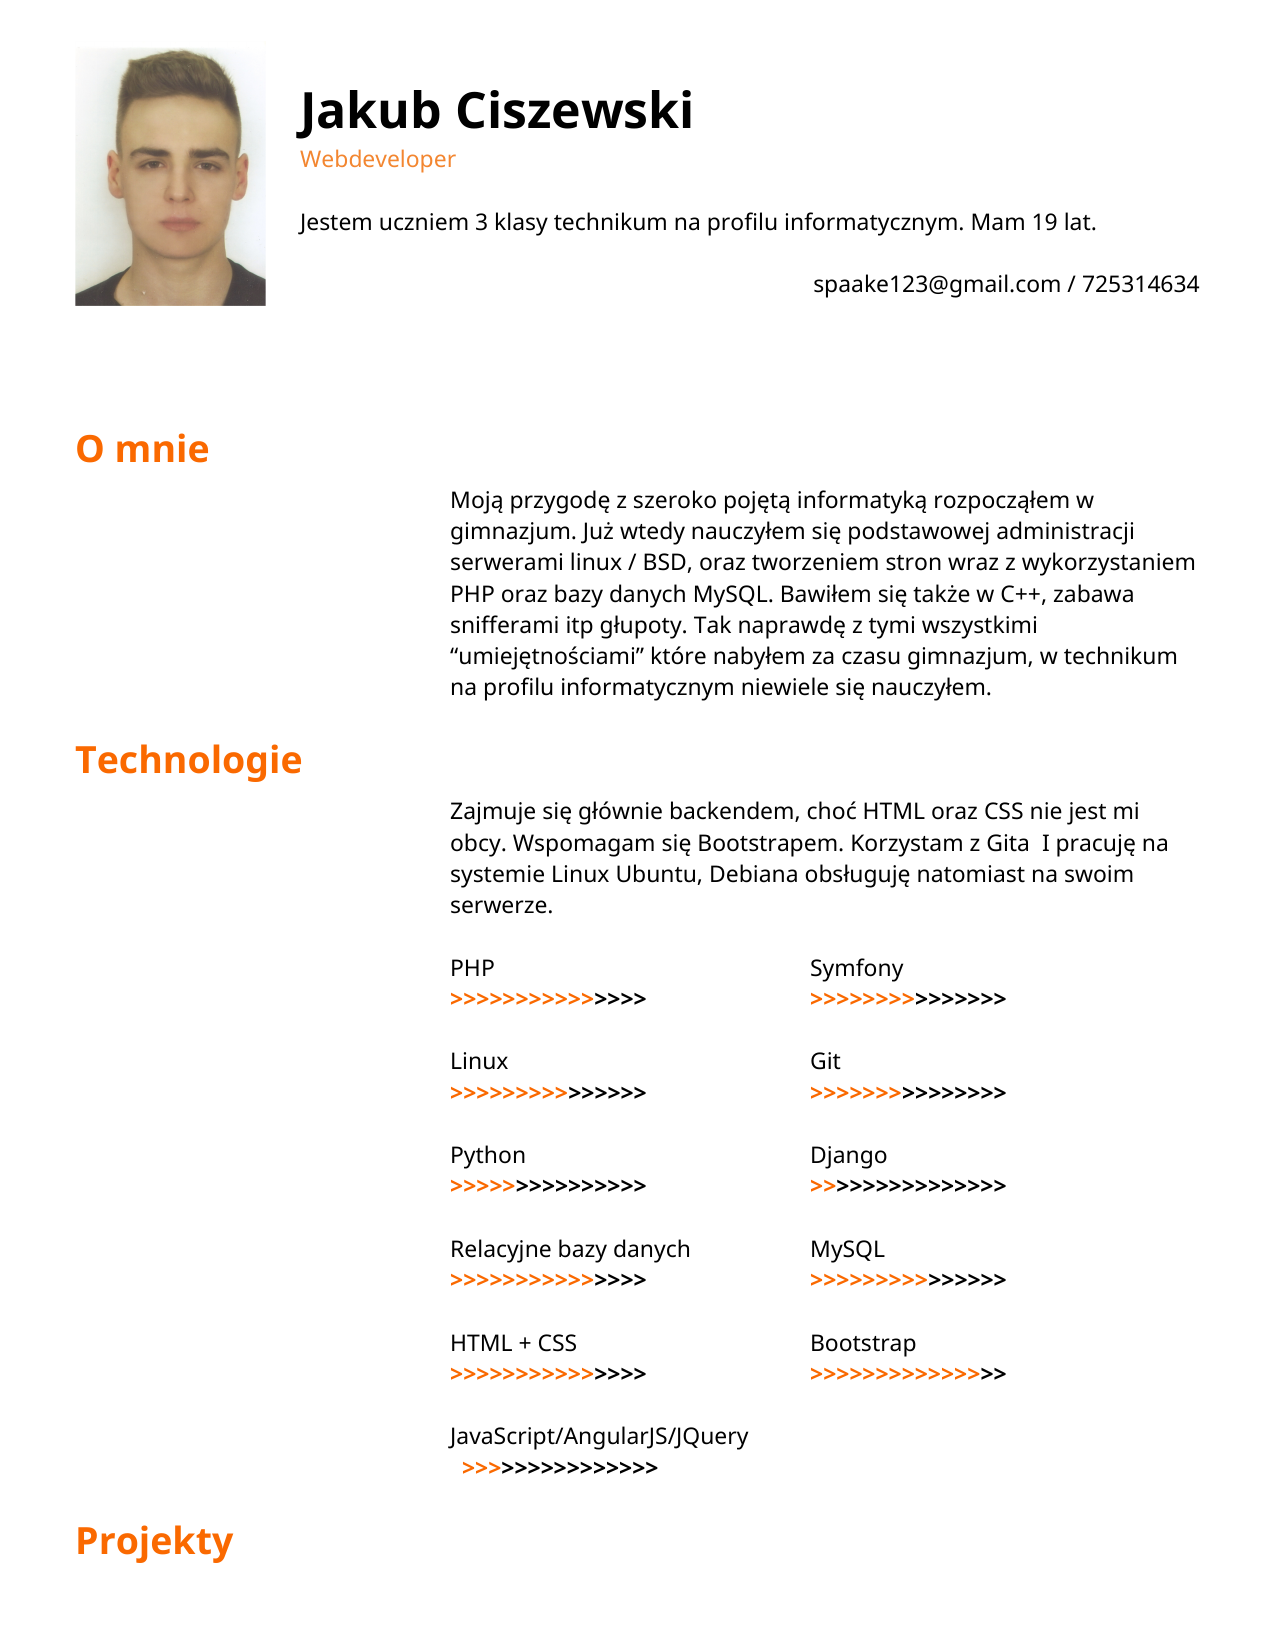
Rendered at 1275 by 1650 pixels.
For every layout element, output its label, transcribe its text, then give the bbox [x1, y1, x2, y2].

text >>>>>>>>>>>>>>> >>>>>>>>>>>>>>> [450, 983, 1200, 1014]
text Moją przygodę z szeroko pojętą informatyką rozpocząłem w gimnazjum. Już wtedy nauczyłem się podstawowej administracji serwerami linux / BSD, oraz tworzeniem stron wraz z wykorzystaniem PHP oraz bazy danych MySQL. Bawiłem się także w C++, zabawa snifferami itp głupoty. Tak naprawdę z tymi wszystkimi “umiejętnościami” które nabyłem za czasu gimnazjum, w technikum na profilu informatycznym niewiele się nauczyłem. [450, 484, 1200, 702]
title Technologie [75, 734, 1200, 785]
text Relacyjne bazy danych MySQL [450, 1233, 1200, 1264]
text >>>>>>>>>>>>>>> >>>>>>>>>>>>>>> [450, 1264, 1200, 1295]
text Zajmuje się głównie backendem, choć HTML oraz CSS nie jest mi obcy. Wspomagam się Bootstrapem. Korzystam z Gita I pracuję na systemie Linux Ubuntu, Debiana obsługuję natomiast na swoim serwerze. [450, 795, 1200, 920]
text >>>>>>>>>>>>>>> >>>>>>>>>>>>>>> [450, 1170, 1200, 1201]
text >>>>>>>>>>>>>>> >>>>>>>>>>>>>>> [450, 1358, 1200, 1389]
picture [75, 41, 266, 306]
text Jakub Ciszewski [266, 75, 1200, 143]
text >>>>>>>>>>>>>>> >>>>>>>>>>>>>>> [450, 1076, 1200, 1108]
text Linux Git [450, 1045, 1200, 1076]
title O mnie [75, 422, 1200, 473]
text Python Django [450, 1139, 1200, 1170]
text >>>>>>>>>>>>>>> [450, 1451, 1200, 1483]
text JavaScript/AngularJS/JQuery [450, 1420, 1200, 1451]
text Jestem uczniem 3 klasy technikum na profilu informatycznym. Mam 19 lat. [266, 206, 1200, 237]
text spaake123@gmail.com / 725314634 [266, 268, 1200, 299]
text PHP Symfony [450, 951, 1200, 983]
title Projekty [75, 1514, 1200, 1565]
title Webdeveloper [266, 143, 1200, 174]
text HTML + CSS Bootstrap [450, 1326, 1200, 1358]
